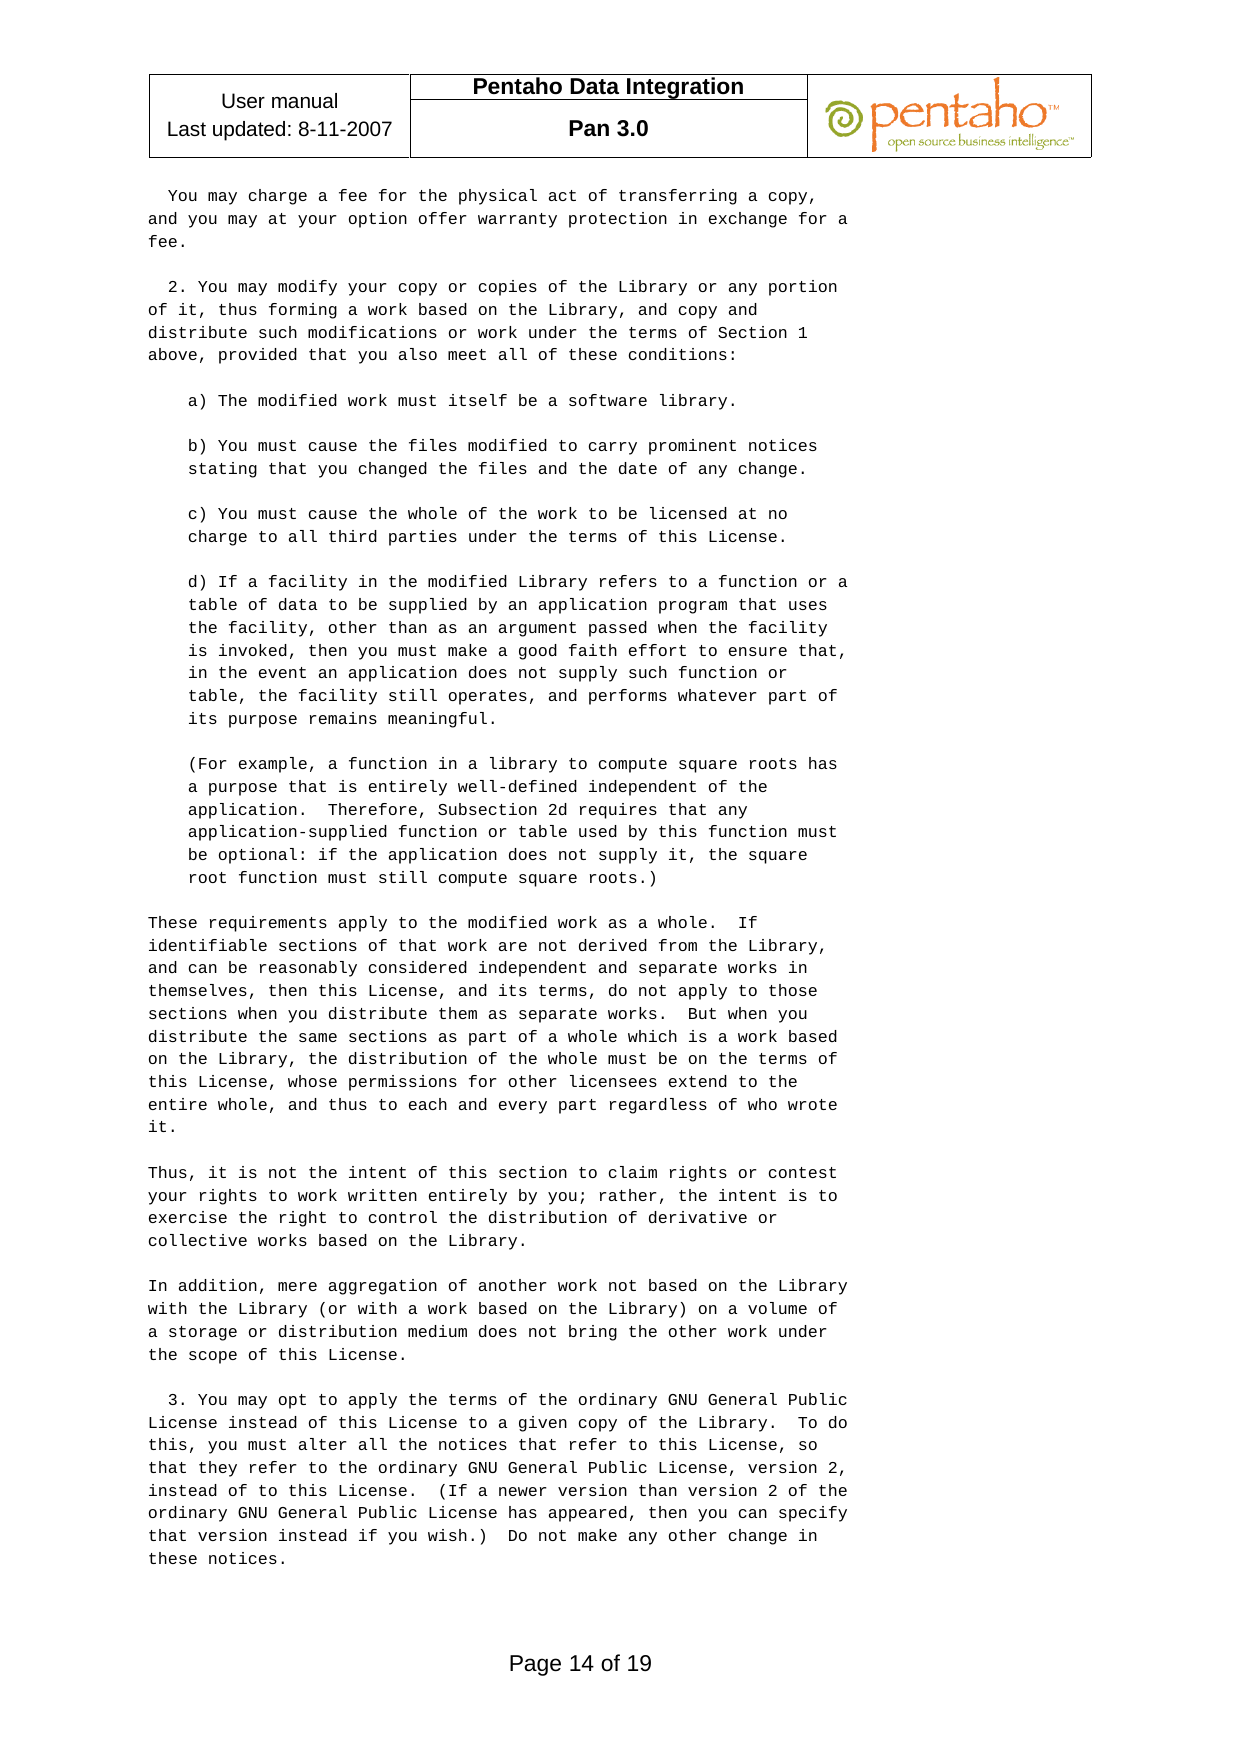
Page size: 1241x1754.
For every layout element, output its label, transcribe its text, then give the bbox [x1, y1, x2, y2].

text You may charge a fee for the physical act of transferring a copy, and you may at your option offer warranty protection in exchange for a fee. 2. You may modify your copy or copies of the Library or any portion of it, thus forming a work based on the Library, and copy and distribute such modifications or work under the terms of Section 1 above, provided that you also meet all of these conditions: a) The modified work must itself be a software library. b) You must cause the files modified to carry prominent notices stating that you changed the files and the date of any change. c) You must cause the whole of the work to be licensed at no charge to all third parties under the terms of this License. d) If a facility in the modified Library refers to a function or a table of data to be supplied by an application program that uses the facility, other than as an argument passed when the facility is invoked, then you must make a good faith effort to ensure that, in the event an application does not supply such function or table, the facility still operates, and performs whatever part of its purpose remains meaningful. (For example, a function in a library to compute square roots has a purpose that is entirely well-defined independent of the application. Therefore, Subsection 2d requires that any application-supplied function or table used by this function must be optional: if the application does not supply it, the square root function must still compute square roots.) These requirements apply to the modified work as a whole. If identifiable sections of that work are not derived from the Library, and can be reasonably considered independent and separate works in themselves, then this License, and its terms, do not apply to those sections when you distribute them as separate works. But when you distribute the same sections as part of a whole which is a work based on the Library, the distribution of the whole must be on the terms of this License, whose permissions for other licensees extend to the entire whole, and thus to each and every part regardless of who wrote it. Thus, it is not the intent of this section to claim rights or contest your rights to work written entirely by you; rather, the intent is to exercise the right to control the distribution of derivative or collective works based on the Library. In addition, mere aggregation of another work not based on the Library with the Library (or with a work based on the Library) on a volume of a storage or distribution medium does not bring the other work under the scope of this License. 3. You may opt to apply the terms of the ordinary GNU General Public License instead of this License to a given copy of the Library. To do this, you must alter all the notices that refer to this License, so that they refer to the ordinary GNU General Public License, version 2, instead of to this License. (If a newer version than version 2 of the ordinary GNU General Public License has appeared, then you can specify that version instead if you wish.) Do not make any other change in these notices. [148, 188, 1092, 1592]
